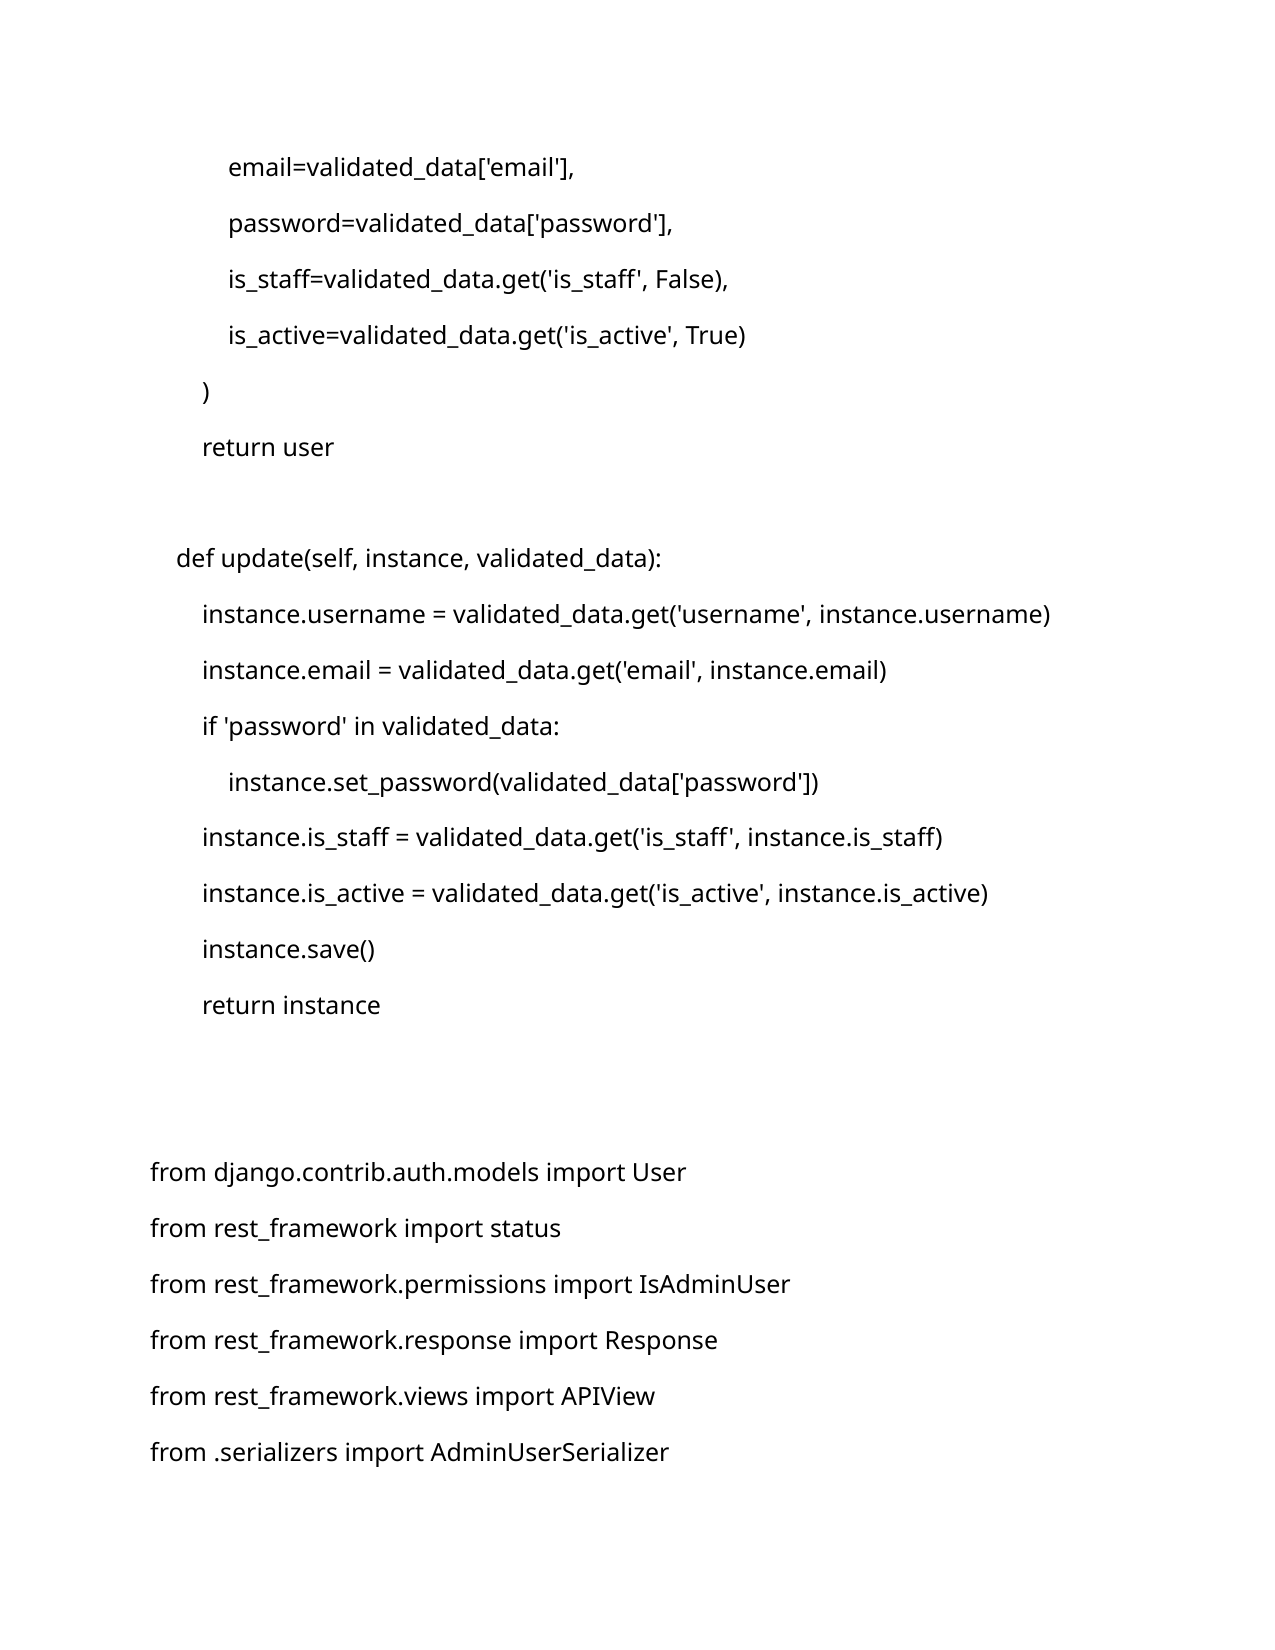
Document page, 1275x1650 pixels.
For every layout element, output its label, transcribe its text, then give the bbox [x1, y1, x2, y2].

text from rest_framework.permissions import IsAdminUser [150, 1267, 1125, 1301]
text def update(self, instance, validated_data): [150, 541, 1125, 575]
text from rest_framework import status [150, 1211, 1125, 1245]
text instance.email = validated_data.get('email', instance.email) [150, 652, 1125, 687]
text return user [150, 429, 1125, 463]
text from rest_framework.views import APIView [150, 1378, 1125, 1412]
text email=validated_data['email'], [150, 150, 1125, 184]
text is_active=validated_data.get('is_active', True) [150, 317, 1125, 352]
text if 'password' in validated_data: [150, 708, 1125, 742]
text instance.save() [150, 932, 1125, 966]
text return instance [150, 987, 1125, 1022]
text instance.username = validated_data.get('username', instance.username) [150, 597, 1125, 631]
text ) [150, 373, 1125, 407]
text password=validated_data['password'], [150, 206, 1125, 240]
text instance.is_staff = validated_data.get('is_staff', instance.is_staff) [150, 820, 1125, 854]
text from django.contrib.auth.models import User [150, 1155, 1125, 1189]
text from .serializers import AdminUserSerializer [150, 1434, 1125, 1468]
text instance.set_password(validated_data['password']) [150, 764, 1125, 798]
text from rest_framework.response import Response [150, 1322, 1125, 1357]
text is_staff=validated_data.get('is_staff', False), [150, 262, 1125, 296]
text instance.is_active = validated_data.get('is_active', instance.is_active) [150, 876, 1125, 910]
